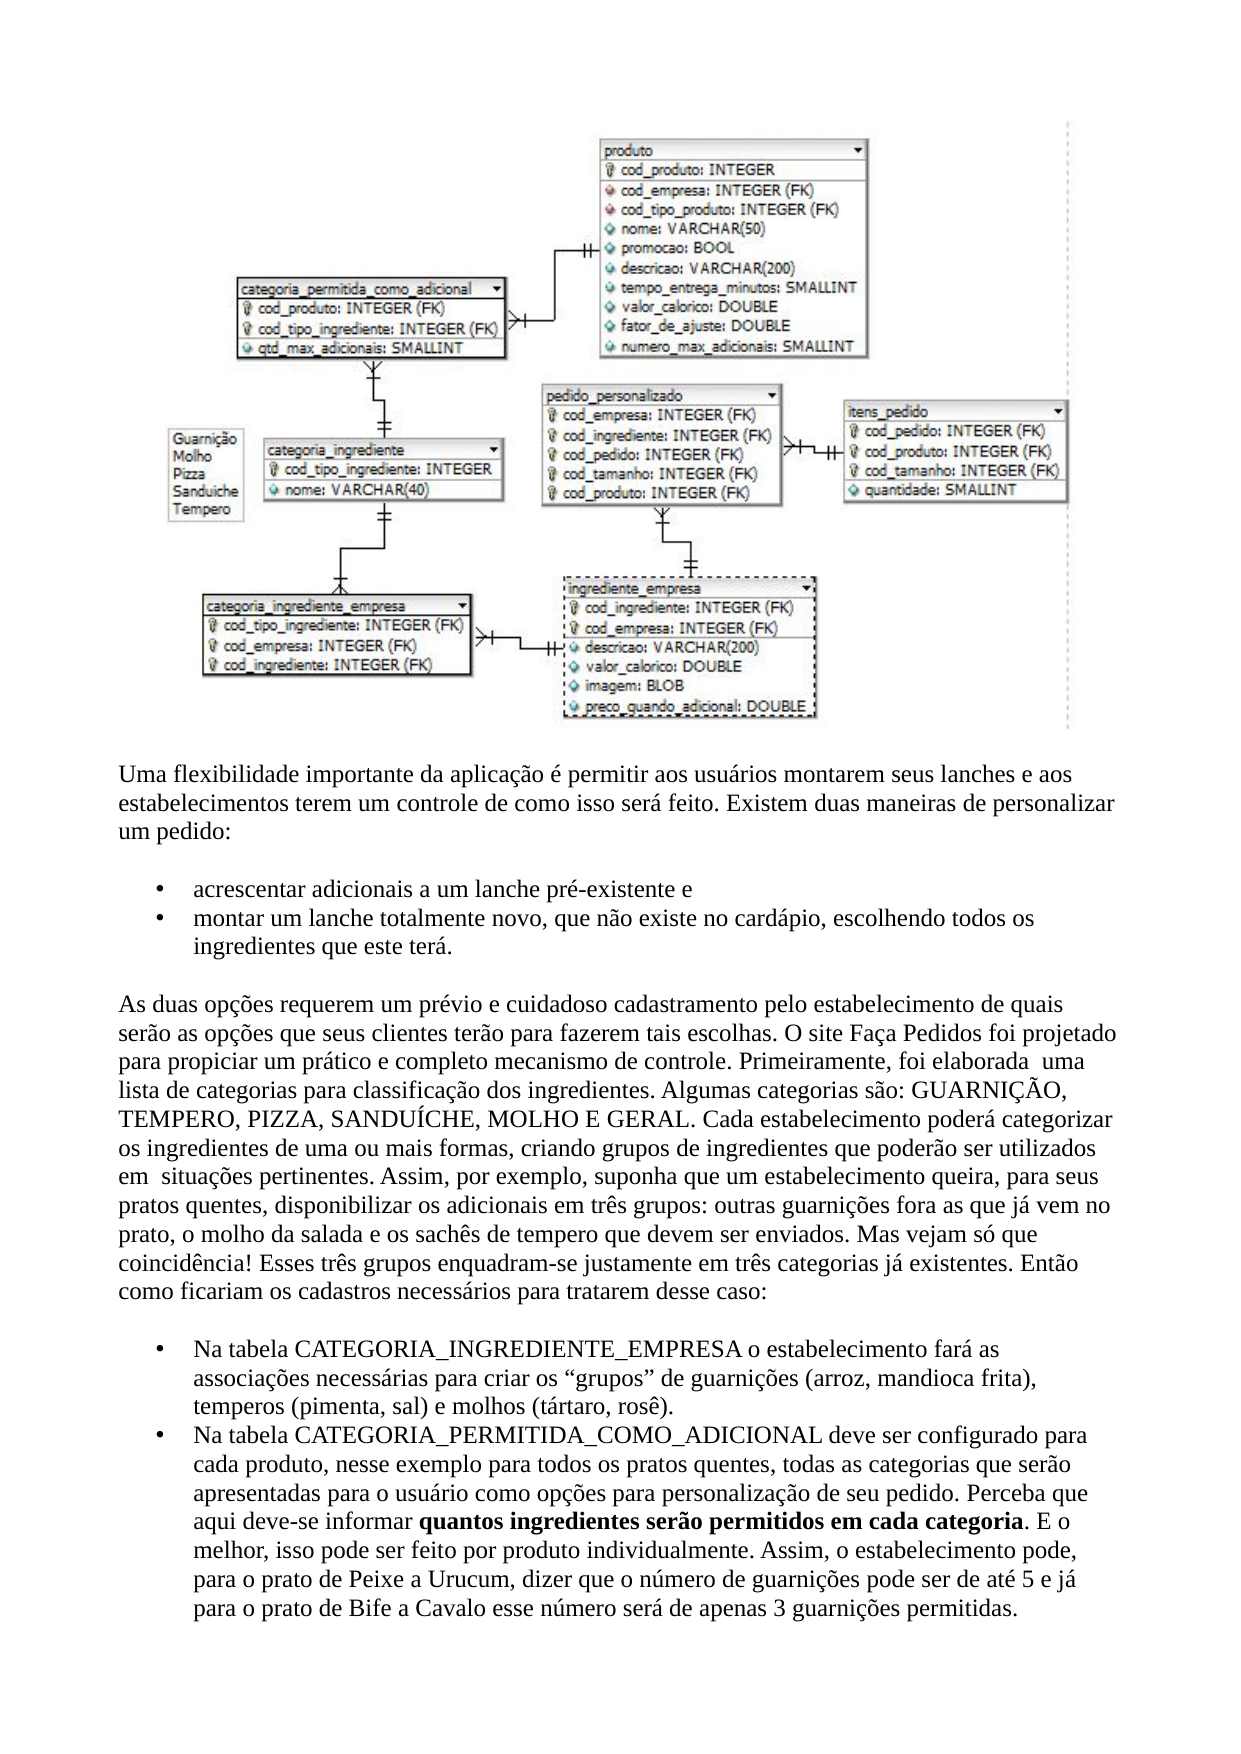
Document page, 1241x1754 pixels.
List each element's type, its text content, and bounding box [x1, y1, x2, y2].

list acrescentar adicionais a um lanche pré-existente e [156, 874, 1122, 903]
list montar um lanche totalmente novo, que não existe no cardápio, escolhendo todos os ingredientes que este terá. [156, 903, 1122, 960]
picture [165, 118, 1075, 731]
text Uma flexibilidade importante da aplicação é permitir aos usuários montarem seus lanches e aos estabelecimentos terem um controle de como isso será feito. Existem duas maneiras de personalizar um pedido: [118, 759, 1122, 845]
list Na tabela CATEGORIA_PERMITIDA_COMO_ADICIONAL deve ser configurado para cada produto, nesse exemplo para todos os pratos quentes, todas as categorias que serão apresentadas para o usuário como opções para personalização de seu pedido. Perceba que aqui deve-se informar quantos ingredientes serão permitidos em cada categoria. E o melhor, isso pode ser feito por produto individualmente. Assim, o estabelecimento pode, para o prato de Peixe a Urucum, dizer que o número de guarnições pode ser de até 5 e já para o prato de Bife a Cavalo esse número será de apenas 3 guarnições permitidas. [156, 1420, 1122, 1621]
text As duas opções requerem um prévio e cuidadoso cadastramento pelo estabelecimento de quais serão as opções que seus clientes terão para fazerem tais escolhas. O site Faça Pedidos foi projetado para propiciar um prático e completo mecanismo de controle. Primeiramente, foi elaborada uma lista de categorias para classificação dos ingredientes. Algumas categorias são: GUARNIÇÃO, TEMPERO, PIZZA, SANDUÍCHE, MOLHO E GERAL. Cada estabelecimento poderá categorizar os ingredientes de uma ou mais formas, criando grupos de ingredientes que poderão ser utilizados em situações pertinentes. Assim, por exemplo, suponha que um estabelecimento queira, para seus pratos quentes, disponibilizar os adicionais em três grupos: outras guarnições fora as que já vem no prato, o molho da salada e os sachês de tempero que devem ser enviados. Mas vejam só que coincidência! Esses três grupos enquadram-se justamente em três categorias já existentes. Então como ficariam os cadastros necessários para tratarem desse caso: [118, 989, 1122, 1305]
list Na tabela CATEGORIA_INGREDIENTE_EMPRESA o estabelecimento fará as associações necessárias para criar os “grupos” de guarnições (arroz, mandioca frita), temperos (pimenta, sal) e molhos (tártaro, rosê). [156, 1334, 1122, 1420]
